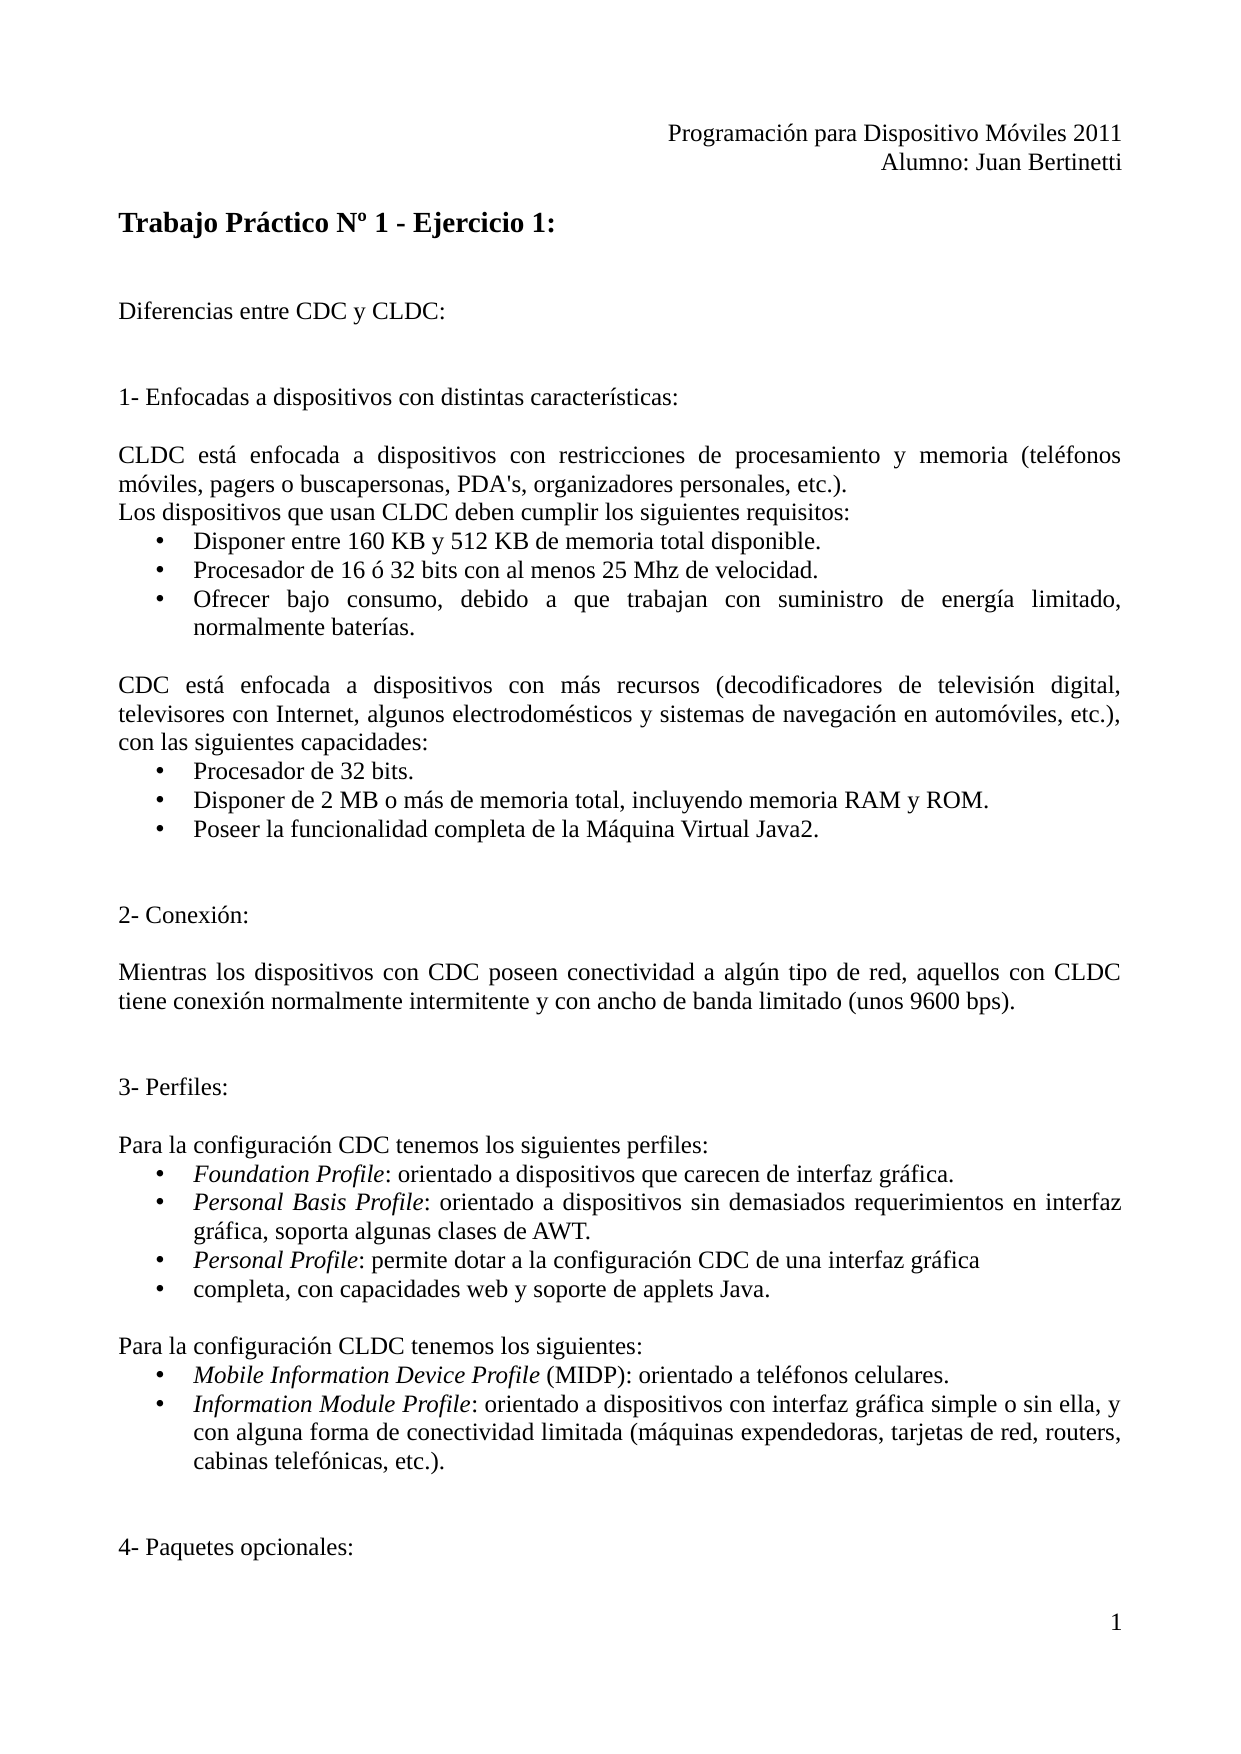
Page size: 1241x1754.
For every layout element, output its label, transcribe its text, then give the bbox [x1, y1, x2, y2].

list Personal Basis Profile: orientado a dispositivos sin demasiados requerimientos en interfaz gráfica, soporta algunas clases de AWT. [156, 1187, 1122, 1245]
list Disponer de 2 MB o más de memoria total, incluyendo memoria RAM y ROM. [156, 785, 1122, 814]
text 2- Conexión: [118, 900, 1122, 929]
list Mobile Information Device Profile (MIDP): orientado a teléfonos celulares. [156, 1360, 1122, 1389]
list Ofrecer bajo consumo, debido a que trabajan con suministro de energía limitado, normalmente baterías. [156, 584, 1122, 641]
text Los dispositivos que usan CLDC deben cumplir los siguientes requisitos: [118, 497, 1122, 526]
text Trabajo Práctico Nº 1 - Ejercicio 1: [118, 205, 1122, 239]
list Personal Profile: permite dotar a la configuración CDC de una interfaz gráfica [156, 1245, 1122, 1274]
text Diferencias entre CDC y CLDC: [118, 296, 1122, 325]
text Para la configuración CLDC tenemos los siguientes: [118, 1331, 1122, 1360]
list Procesador de 16 ó 32 bits con al menos 25 Mhz de velocidad. [156, 555, 1122, 584]
text CLDC está enfocada a dispositivos con restricciones de procesamiento y memoria (teléfonos móviles, pagers o buscapersonas, PDA's, organizadores personales, etc.). [118, 440, 1122, 497]
list Poseer la funcionalidad completa de la Máquina Virtual Java2. [156, 814, 1122, 842]
list completa, con capacidades web y soporte de applets Java. [156, 1274, 1122, 1302]
text Mientras los dispositivos con CDC poseen conectividad a algún tipo de red, aquellos con CLDC tiene conexión normalmente intermitente y con ancho de banda limitado (unos 9600 bps). [118, 957, 1122, 1015]
list Foundation Profile: orientado a dispositivos que carecen de interfaz gráfica. [156, 1159, 1122, 1187]
list Disponer entre 160 KB y 512 KB de memoria total disponible. [156, 526, 1122, 555]
text 3- Perfiles: [118, 1072, 1122, 1101]
text 1- Enfocadas a dispositivos con distintas características: [118, 382, 1122, 411]
text 4- Paquetes opcionales: [118, 1532, 1122, 1561]
list Information Module Profile: orientado a dispositivos con interfaz gráfica simple o sin ella, y con alguna forma de conectividad limitada (máquinas expendedoras, tarjetas de red, routers, cabinas telefónicas, etc.). [156, 1389, 1122, 1475]
text Para la configuración CDC tenemos los siguientes perfiles: [118, 1130, 1122, 1159]
list Procesador de 32 bits. [156, 756, 1122, 785]
text CDC está enfocada a dispositivos con más recursos (decodificadores de televisión digital, televisores con Internet, algunos electrodomésticos y sistemas de navegación en automóviles, etc.), con las siguientes capacidades: [118, 670, 1122, 756]
